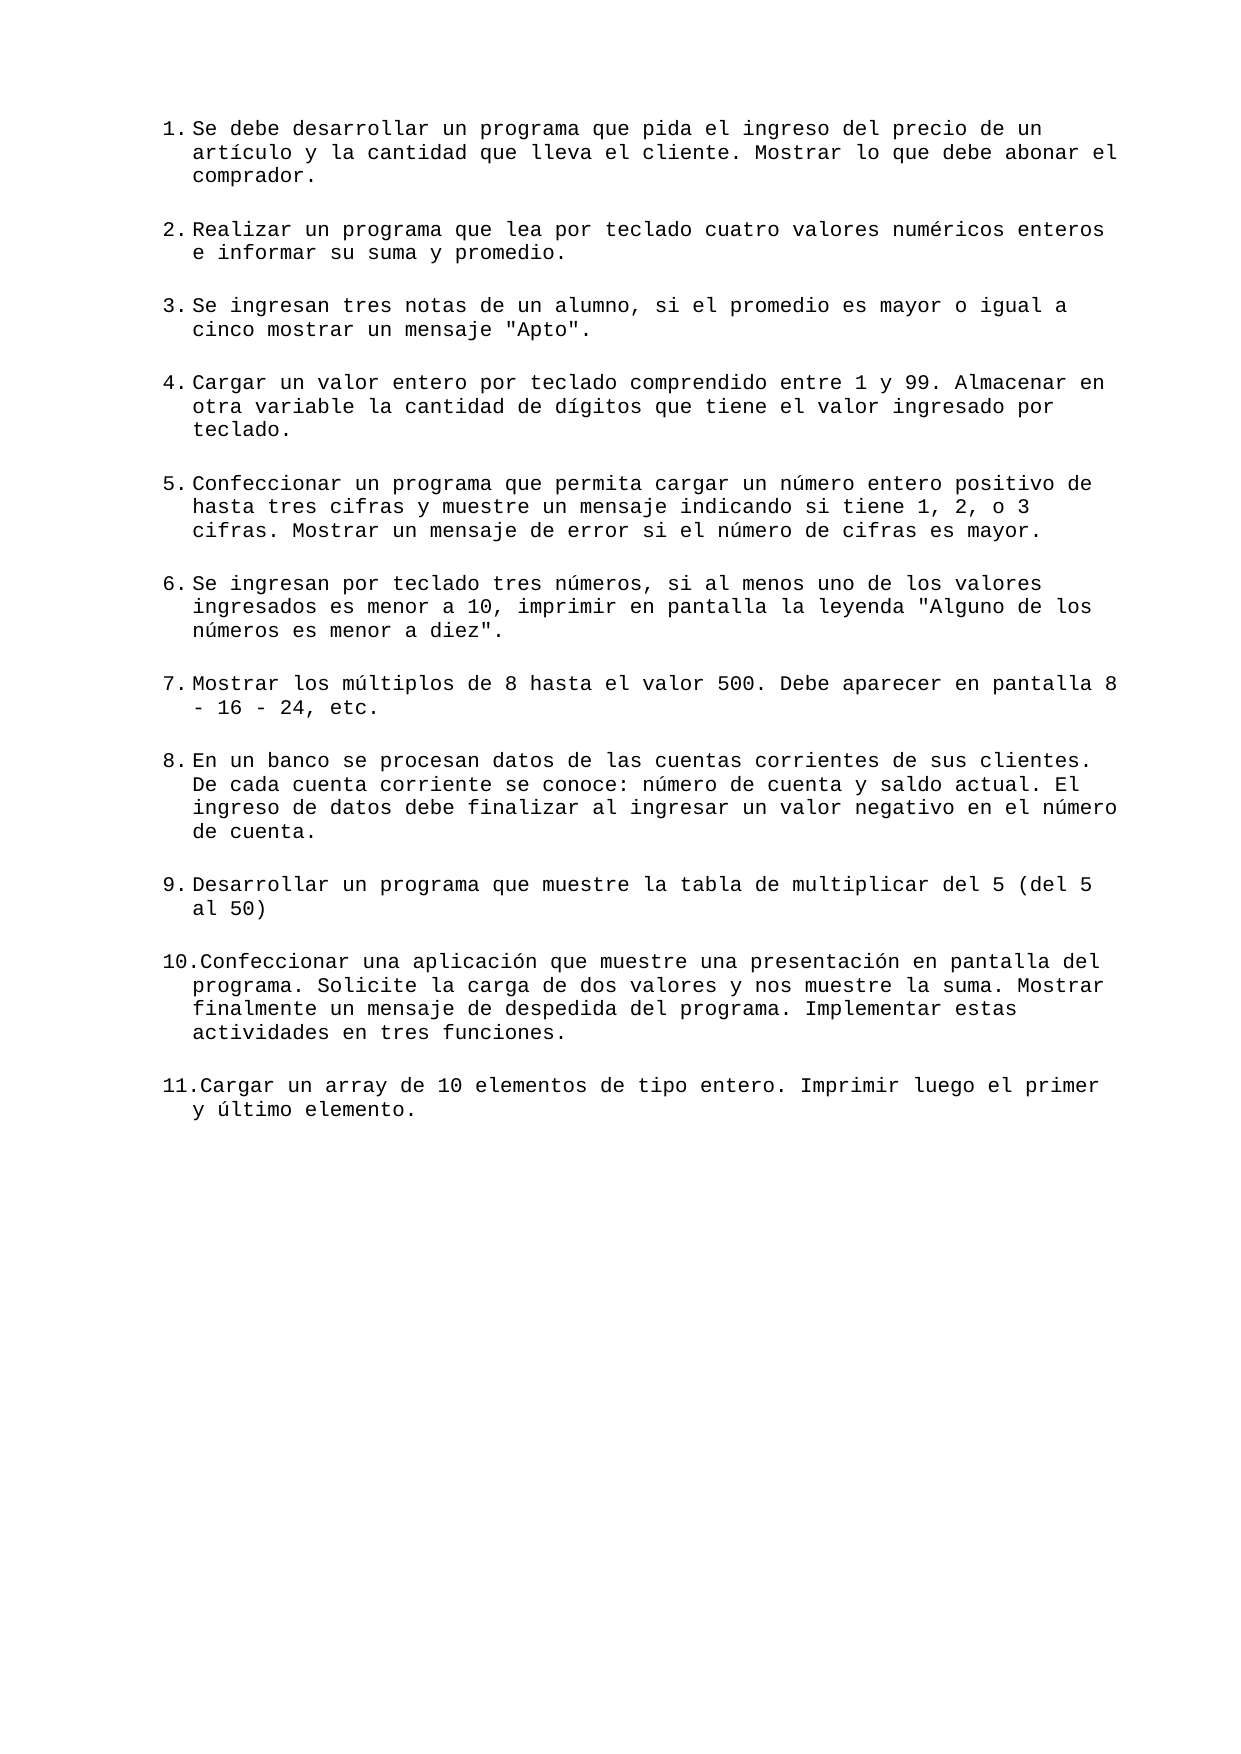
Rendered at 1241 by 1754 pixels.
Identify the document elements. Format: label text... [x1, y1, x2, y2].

list Confeccionar una aplicación que muestre una presentación en pantalla del programa. Solicite la carga de dos valores y nos muestre la suma. Mostrar finalmente un mensaje de despedida del programa. Implementar estas actividades en tres funciones. [162, 951, 1122, 1046]
list Mostrar los múltiplos de 8 hasta el valor 500. Debe aparecer en pantalla 8 - 16 - 24, etc. [162, 673, 1122, 721]
list Cargar un array de 10 elementos de tipo entero. Imprimir luego el primer y último elemento. [162, 1075, 1122, 1122]
list Se debe desarrollar un programa que pida el ingreso del precio de un artículo y la cantidad que lleva el cliente. Mostrar lo que debe abonar el comprador. [162, 118, 1122, 189]
list En un banco se procesan datos de las cuentas corrientes de sus clientes. De cada cuenta corriente se conoce: número de cuenta y saldo actual. El ingreso de datos debe finalizar al ingresar un valor negativo en el número de cuenta. [162, 750, 1122, 845]
list Confeccionar un programa que permita cargar un número entero positivo de hasta tres cifras y muestre un mensaje indicando si tiene 1, 2, o 3 cifras. Mostrar un mensaje de error si el número de cifras es mayor. [162, 472, 1122, 543]
list Cargar un valor entero por teclado comprendido entre 1 y 99. Almacenar en otra variable la cantidad de dígitos que tiene el valor ingresado por teclado. [162, 372, 1122, 443]
list Realizar un programa que lea por teclado cuatro valores numéricos enteros e informar su suma y promedio. [162, 218, 1122, 266]
list Desarrollar un programa que muestre la tabla de multiplicar del 5 (del 5 al 50) [162, 874, 1122, 921]
list Se ingresan por teclado tres números, si al menos uno de los valores ingresados es menor a 10, imprimir en pantalla la leyenda "Alguno de los números es menor a diez". [162, 573, 1122, 644]
list Se ingresan tres notas de un alumno, si el promedio es mayor o igual a cinco mostrar un mensaje "Apto". [162, 295, 1122, 343]
